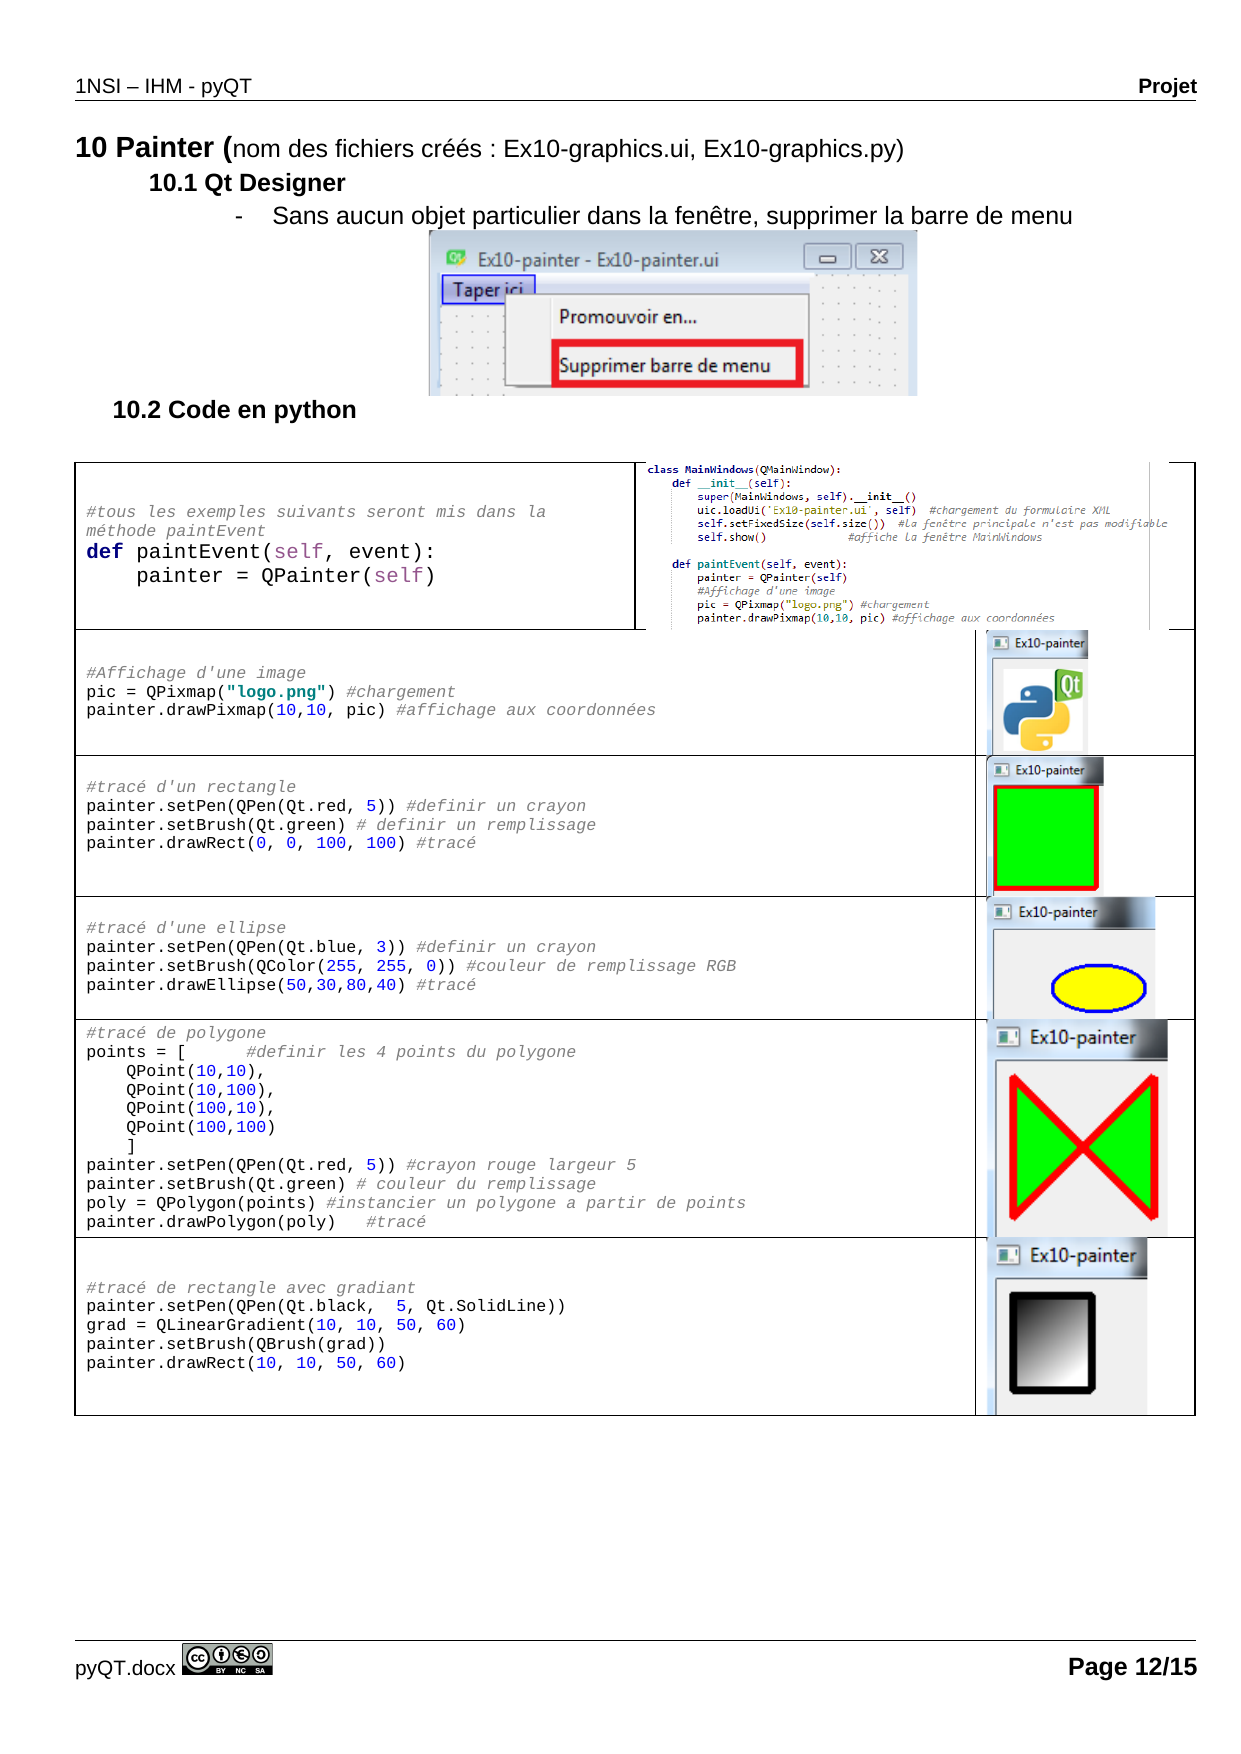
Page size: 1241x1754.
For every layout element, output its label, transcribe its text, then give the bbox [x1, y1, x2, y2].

list Sans aucun objet particulier dans la fenêtre, supprimer la barre de menu [112, 201, 1196, 396]
table_cell #tracé de rectangle avec gradiant painter.setPen(QPen(Qt.black, 5, Qt.SolidLine)) grad = QLinearGradient(10, 10, 50, 60) painter.setBrush(QBrush(grad)) painter.drawRect(10, 10, 50, 60) [76, 1238, 975, 1415]
picture [428, 230, 918, 396]
table_cell #Affichage d'une image pic = QPixmap("logo.png") #chargement painter.drawPixmap(10,10, pic) #affichage aux coordonnées [76, 630, 975, 755]
table_cell [976, 1020, 986, 1237]
table_cell [1148, 1238, 1194, 1415]
text 10.2 Code en python [112, 396, 1196, 424]
table_cell [976, 756, 986, 896]
table_cell [976, 897, 986, 1019]
table_cell [976, 630, 986, 755]
table_header #tous les exemples suivants seront mis dans la méthode paintEvent def paintEvent(self, event): painter = QPainter(self) [76, 463, 634, 629]
table_cell #tracé d'une ellipse painter.setPen(QPen(Qt.blue, 3)) #definir un crayon painter.setBrush(QColor(255, 255, 0)) #couleur de remplissage RGB painter.drawEllipse(50,30,80,40) #tracé [76, 897, 975, 1019]
table_cell #tracé d'un rectangle painter.setPen(QPen(Qt.red, 5)) #definir un crayon painter.setBrush(Qt.green) # definir un remplissage painter.drawRect(0, 0, 100, 100) #tracé [76, 756, 975, 896]
table_cell [1089, 630, 1194, 755]
table_cell [1104, 756, 1194, 896]
table_cell [1168, 1020, 1194, 1237]
table_header [636, 463, 646, 629]
table_cell #tracé de polygone points = [ #definir les 4 points du polygone QPoint(10,10), QPoint(10,100), QPoint(100,10), QPoint(100,100) ] painter.setPen(QPen(Qt.red, 5)) #crayon rouge largeur 5 painter.setBrush(Qt.green) # couleur du remplissage poly = QPolygon(points) #instancier un polygone a partir de points painter.drawPolygon(poly) #tracé [76, 1020, 975, 1237]
text 10.1 Qt Designer [75, 168, 1196, 197]
table_cell [1156, 897, 1194, 1019]
table_cell [976, 1238, 986, 1415]
text 10 Painter (nom des fichiers créés : Ex10-graphics.ui, Ex10-graphics.py) [75, 129, 1196, 163]
table_header [1169, 463, 1194, 629]
picture [182, 1643, 273, 1675]
